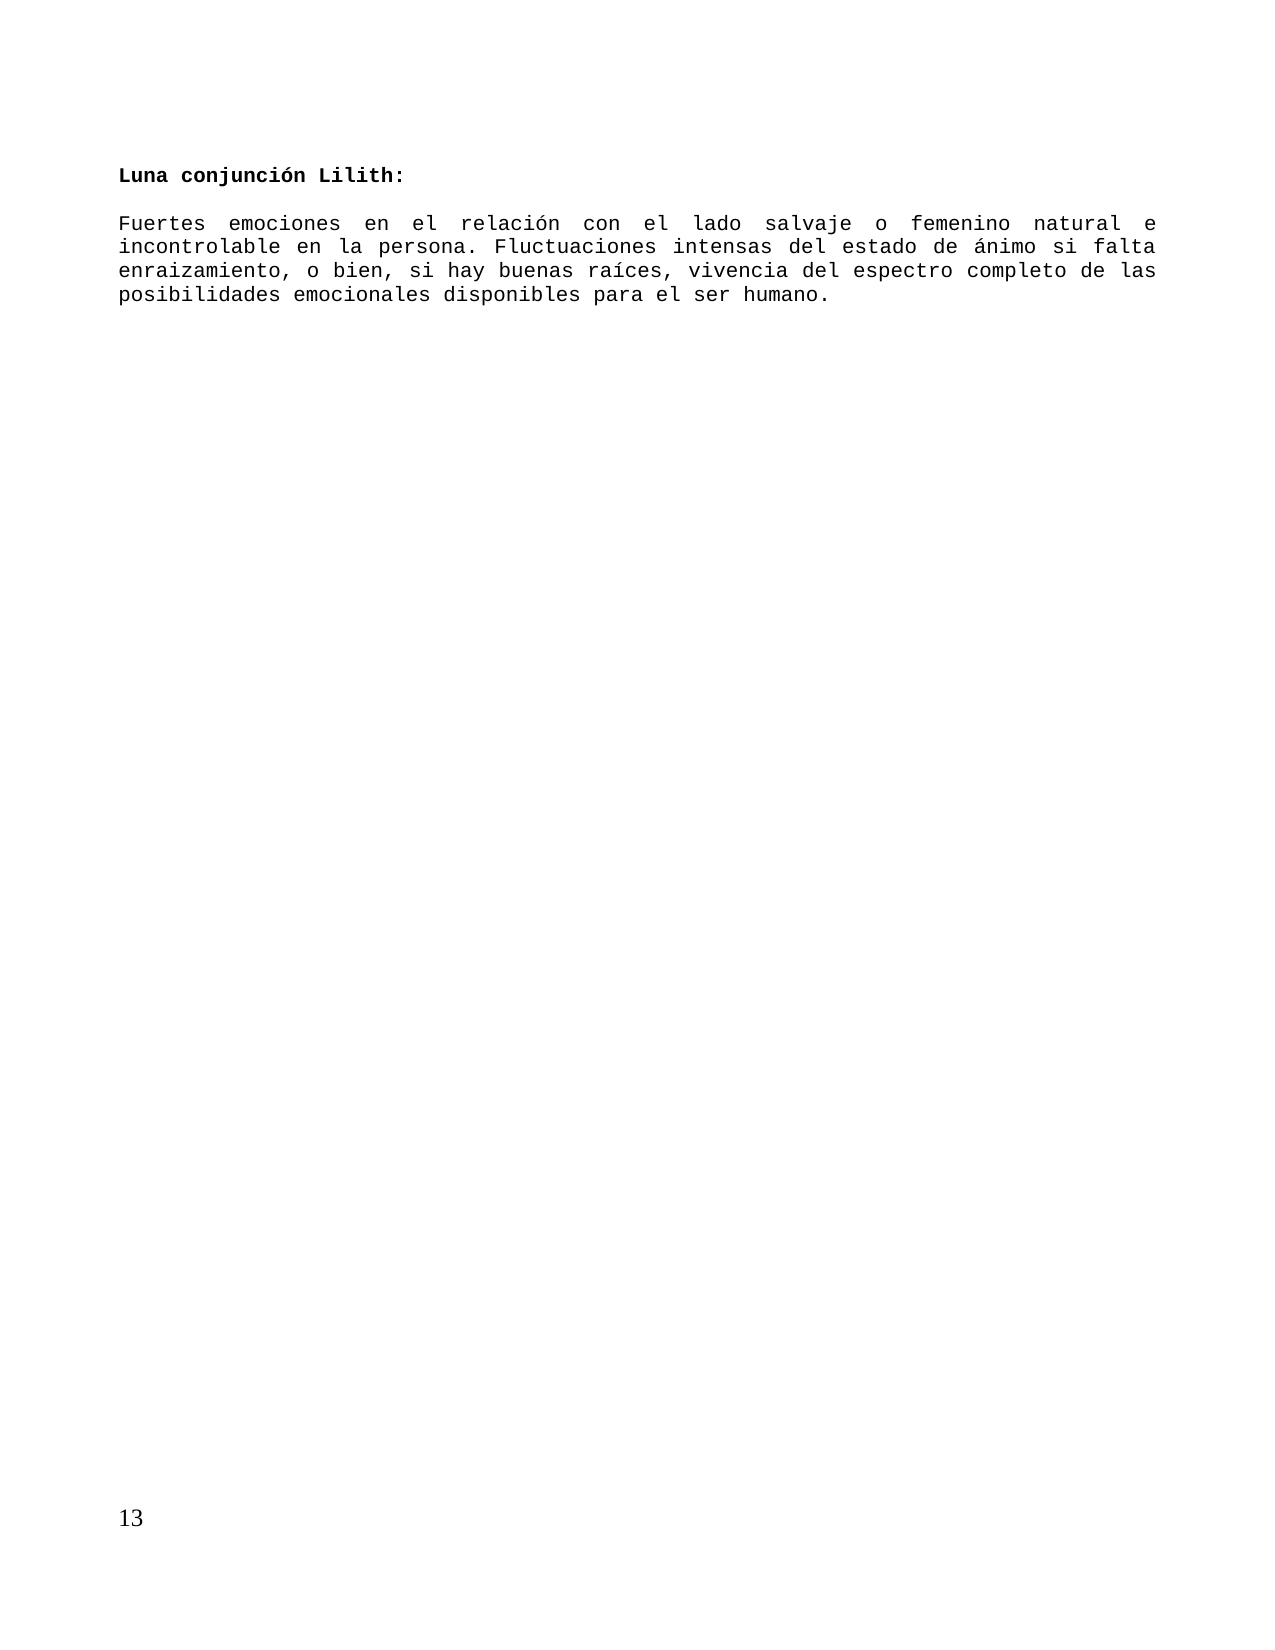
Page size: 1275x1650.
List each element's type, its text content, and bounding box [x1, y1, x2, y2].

text Luna conjunción Lilith: [118, 165, 1157, 189]
text Fuertes emociones en el relación con el lado salvaje o femenino natural e incontrolable en la persona. Fluctuaciones intensas del estado de ánimo si falta enraizamiento, o bien, si hay buenas raíces, vivencia del espectro completo de las posibilidades emocionales disponibles para el ser humano. [118, 213, 1157, 307]
